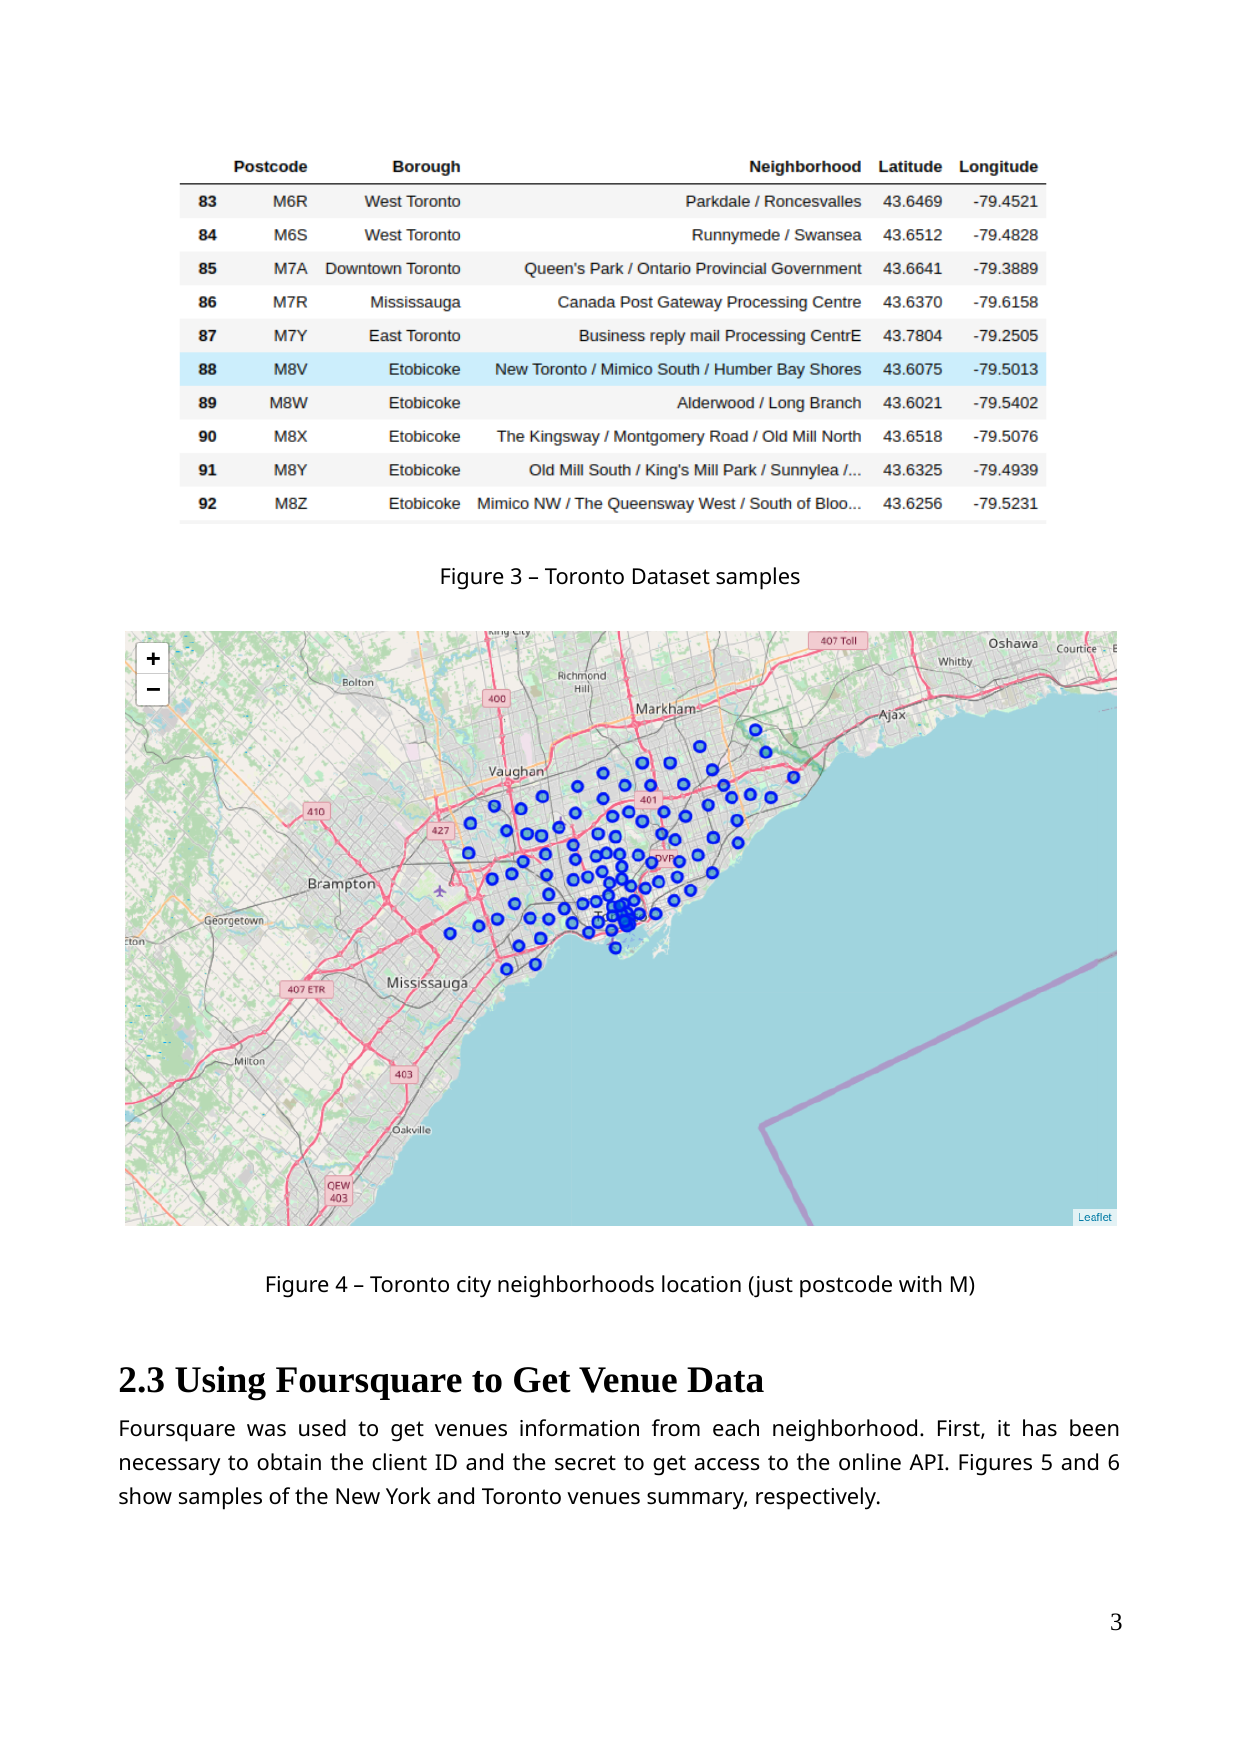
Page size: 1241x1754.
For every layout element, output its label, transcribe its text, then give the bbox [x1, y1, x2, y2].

picture [175, 151, 1065, 524]
text Figure 3 – Toronto Dataset samples [118, 561, 1122, 591]
subtitle 2.3 Using Foursquare to Get Venue Data [118, 1357, 1122, 1400]
text Figure 4 – Toronto city neighborhoods location (just postcode with M) [118, 1269, 1122, 1299]
text Foursquare was used to get venues information from each neighborhood. First, it has been necessary to obtain the client ID and the secret to get access to the online API. Figures 5 and 6 show samples of the New York and Toronto venues summary, respectively. [118, 1413, 1122, 1511]
picture [118, 628, 1123, 1232]
